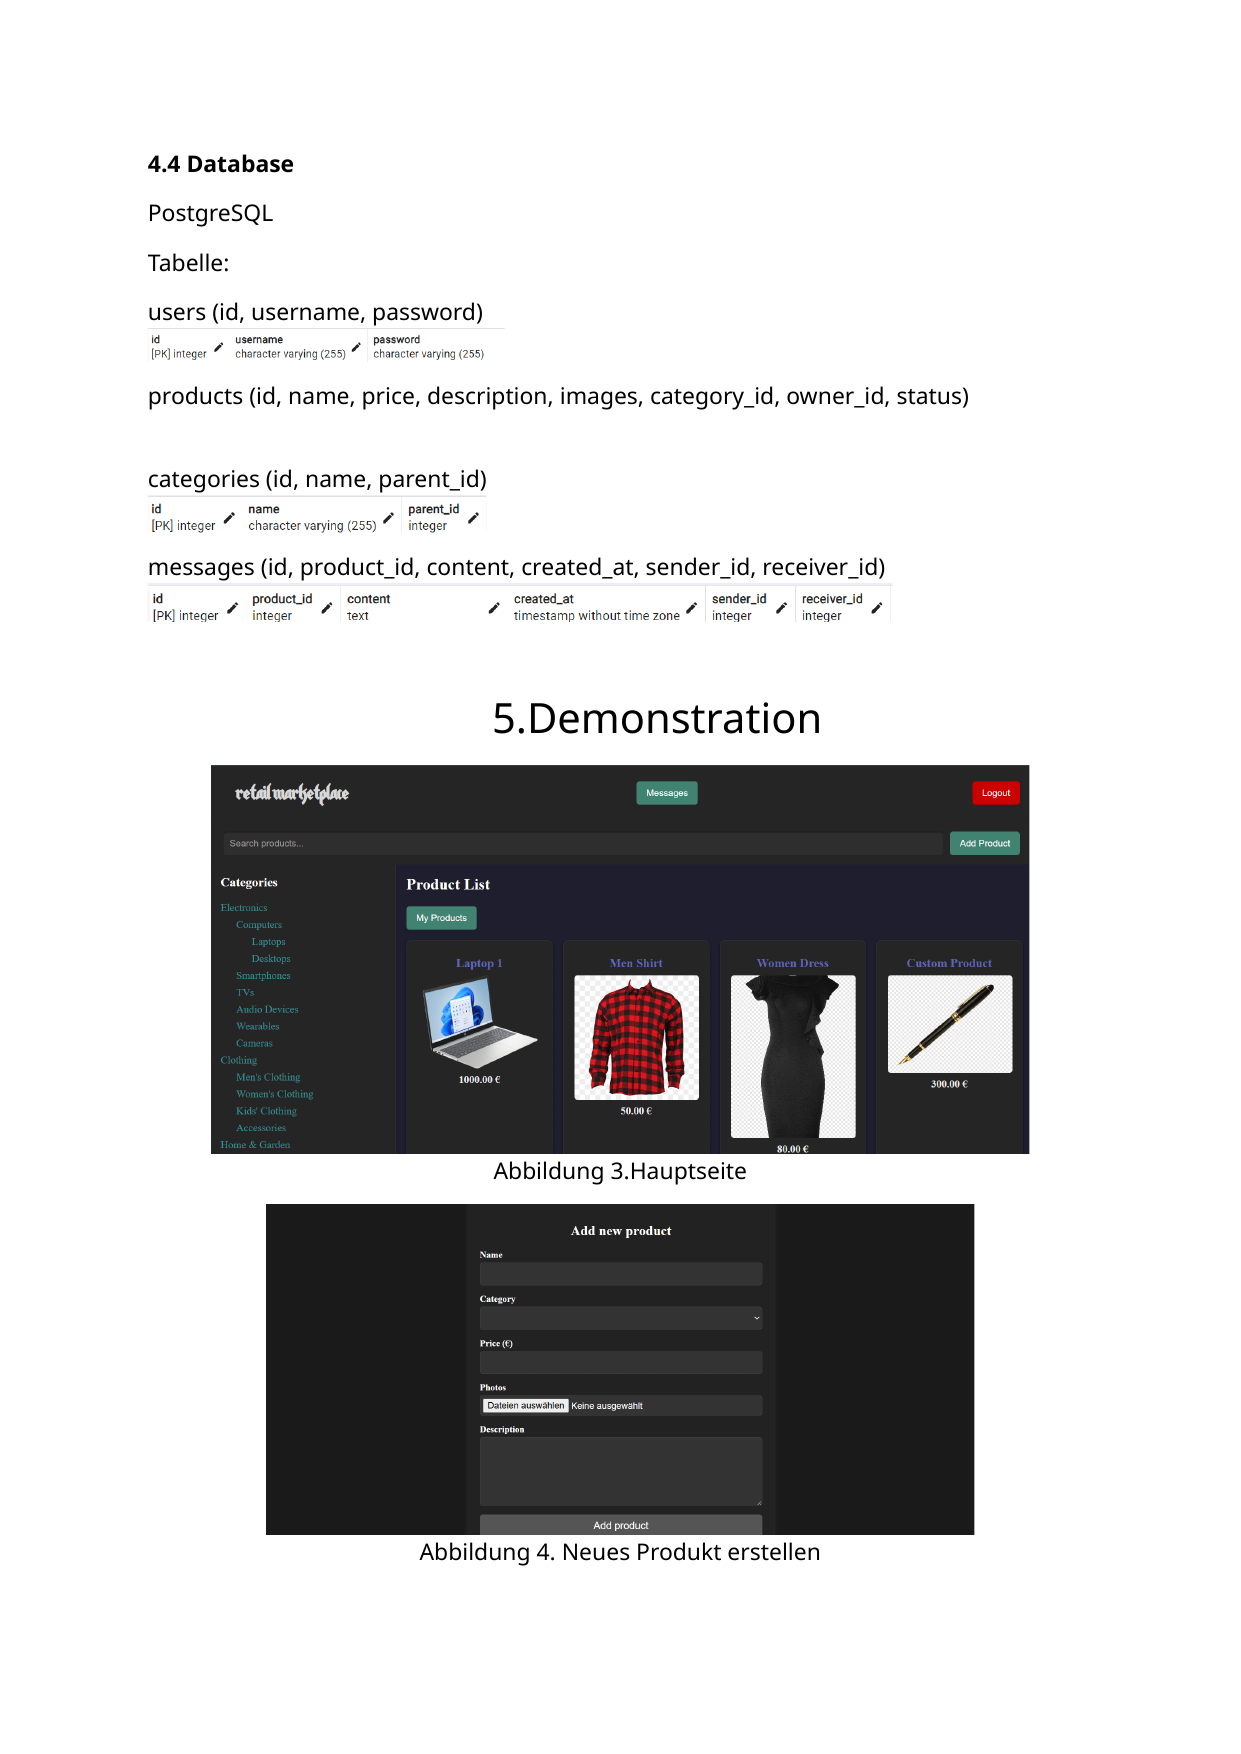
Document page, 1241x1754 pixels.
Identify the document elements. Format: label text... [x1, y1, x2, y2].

text 4.4 Database [148, 148, 1093, 179]
text 5.Demonstration [148, 689, 1093, 746]
text messages (id, product_id, content, created_at, sender_id, receiver_id) [148, 551, 1093, 621]
text products (id, name, price, description, images, category_id, owner_id, status) [148, 380, 1093, 444]
text Abbildung 3.Hauptseite [148, 765, 1093, 1186]
text Tabelle: [148, 247, 1093, 278]
text users (id, username, password) [148, 296, 1093, 362]
text categories (id, name, parent_id) [148, 462, 1093, 532]
text Abbildung 4. Neues Produkt erstellen [148, 1204, 1093, 1567]
text PostgreSQL [148, 197, 1093, 228]
